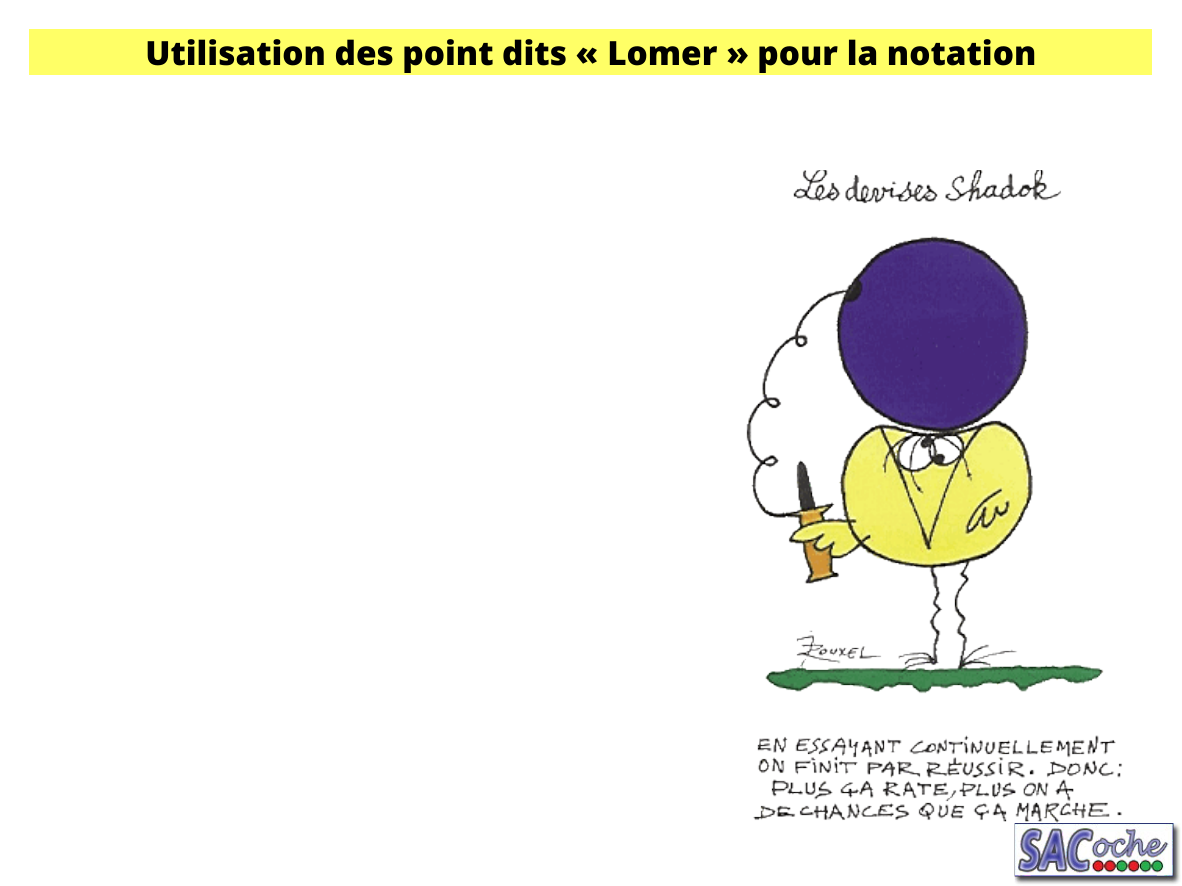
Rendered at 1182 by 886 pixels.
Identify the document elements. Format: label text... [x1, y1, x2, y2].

picture [686, 170, 1182, 886]
text Utilisation des point dits « Lomer » pour la notation [29, 29, 1152, 75]
